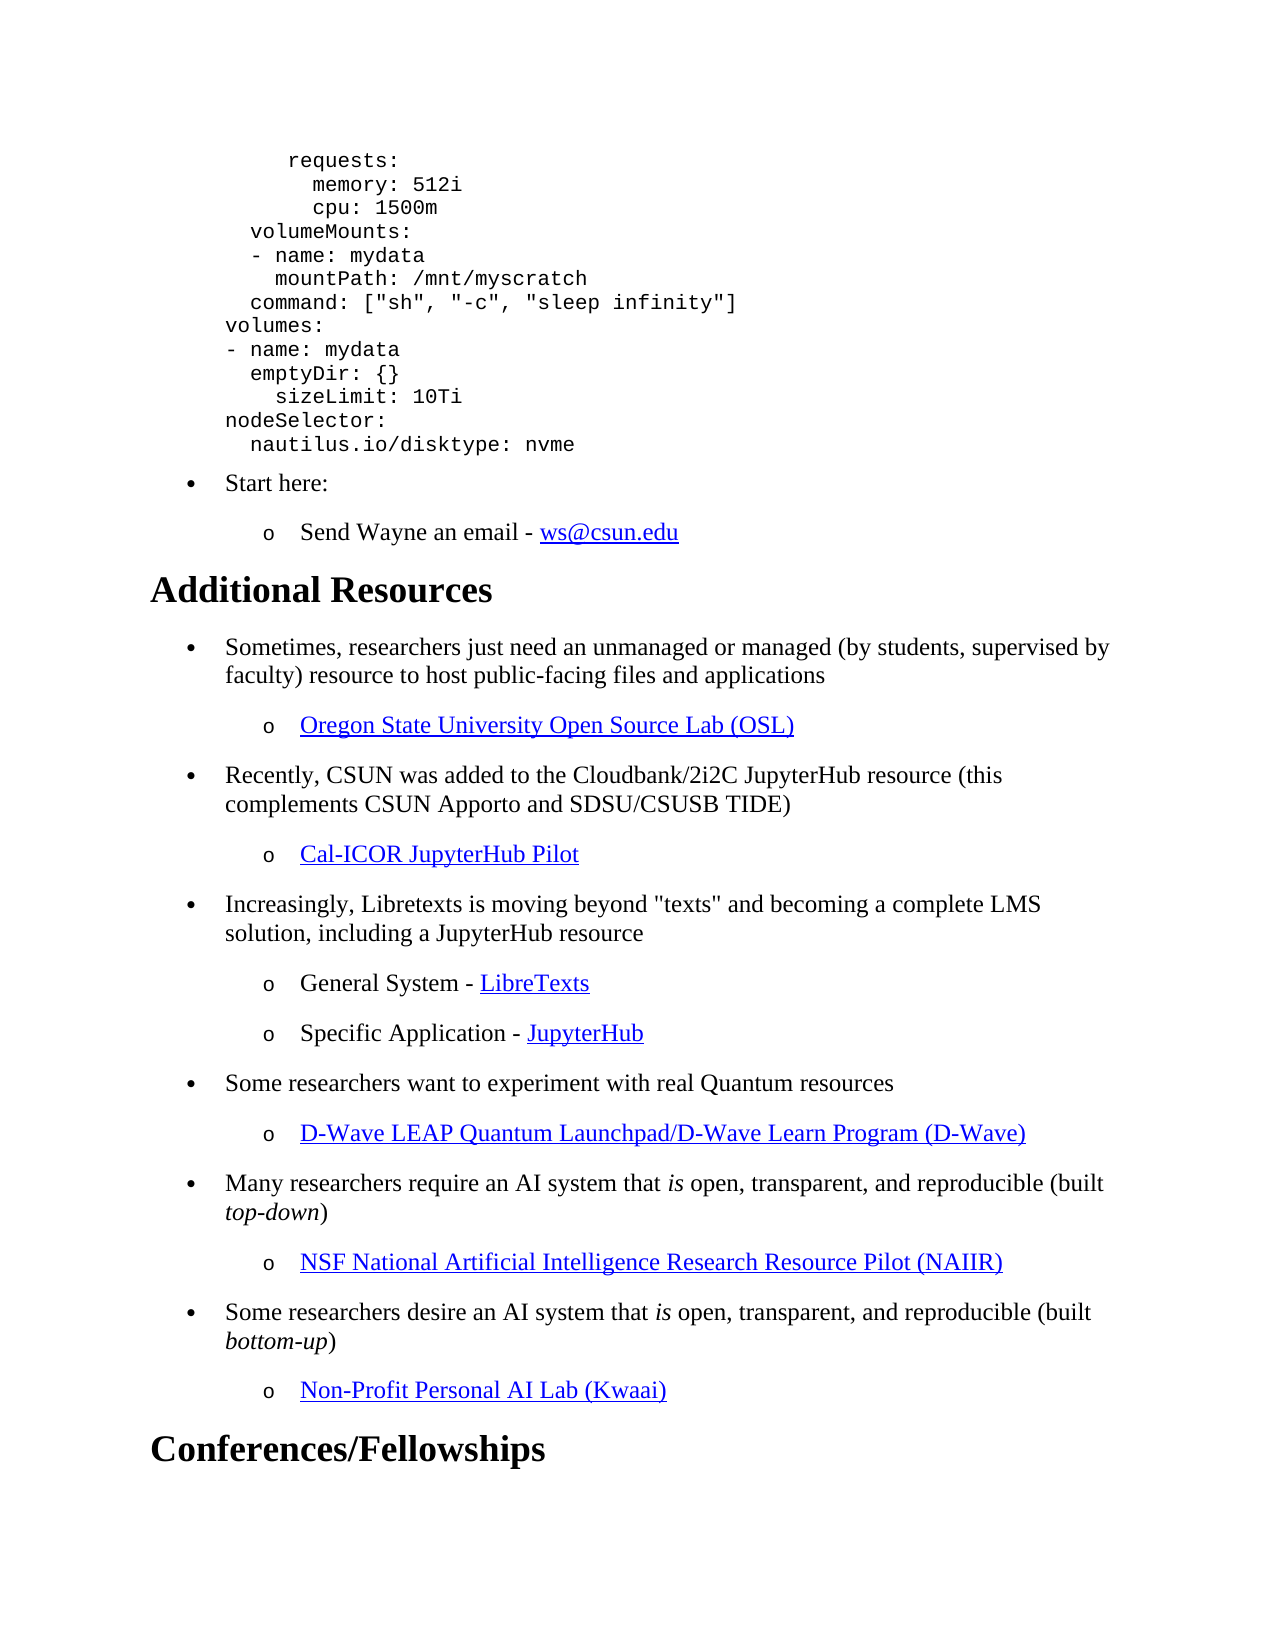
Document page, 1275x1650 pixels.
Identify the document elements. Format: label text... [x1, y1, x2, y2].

list Many researchers require an AI system that is open, transparent, and reproducible (built top-down) [187, 1168, 1125, 1226]
text nodeSelector: [150, 410, 1125, 434]
text command: ["sh", "-c", "sleep infinity"] [150, 292, 1125, 316]
text nautilus.io/disktype: nvme [150, 434, 1125, 457]
text - name: mydata [150, 244, 1125, 268]
list General System - LibreTexts [262, 968, 1125, 997]
list Some researchers desire an AI system that is open, transparent, and reproducible (built bottom-up) [187, 1297, 1125, 1355]
text volumeMounts: [150, 221, 1125, 244]
list D-Wave LEAP Quantum Launchpad/D-Wave Learn Program (D-Wave) [262, 1118, 1125, 1148]
list Recently, CSUN was added to the Cloudbank/2i2C JupyterHub resource (this complements CSUN Apporto and SDSU/CSUSB TIDE) [187, 761, 1125, 818]
list Start here: [187, 468, 1125, 497]
text memory: 512i [150, 174, 1125, 197]
text emptyDir: {} [150, 363, 1125, 386]
subtitle Conferences/Fellowships [150, 1426, 1125, 1469]
list Some researchers want to experiment with real Quantum resources [187, 1068, 1125, 1097]
text - name: mydata [150, 339, 1125, 363]
list NSF National Artificial Intelligence Research Resource Pilot (NAIIR) [262, 1247, 1125, 1276]
list Specific Application - JupyterHub [262, 1018, 1125, 1048]
subtitle Additional Resources [150, 568, 1125, 611]
text cpu: 1500m [150, 197, 1125, 221]
list Send Wayne an email - ws@csun.edu [262, 517, 1125, 547]
list Non-Profit Personal AI Lab (Kwaai) [262, 1376, 1125, 1405]
list Sometimes, researchers just need an unmanaged or managed (by students, supervised by faculty) resource to host public-facing files and applications [187, 632, 1125, 689]
text volumes: [150, 316, 1125, 339]
list Cal-ICOR JupyterHub Pilot [262, 839, 1125, 868]
list Oregon State University Open Source Lab (OSL) [262, 710, 1125, 740]
list Increasingly, Libretexts is moving beyond "texts" and becoming a complete LMS solution, including a JupyterHub resource [187, 889, 1125, 947]
text requests: [150, 150, 1125, 174]
text sizeLimit: 10Ti [150, 386, 1125, 410]
text mountPath: /mnt/myscratch [150, 268, 1125, 292]
